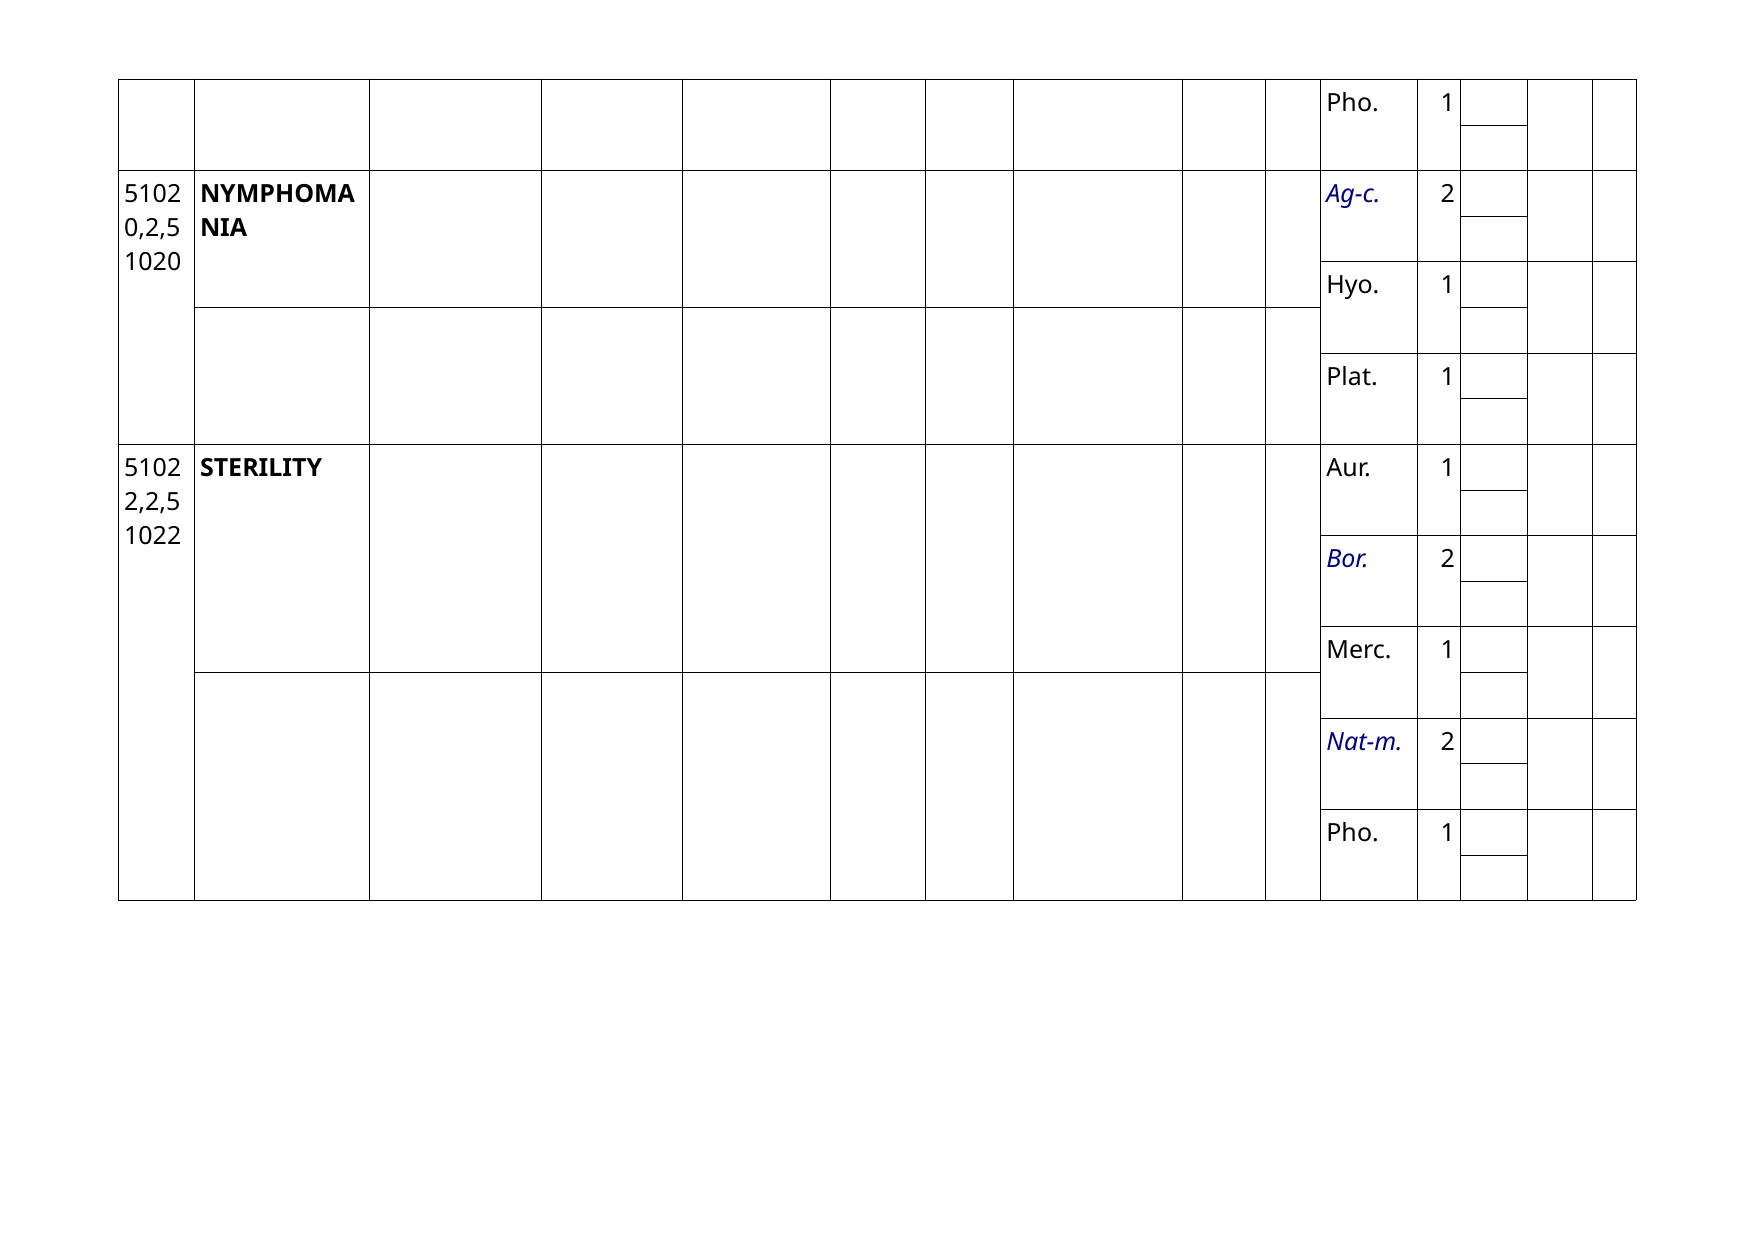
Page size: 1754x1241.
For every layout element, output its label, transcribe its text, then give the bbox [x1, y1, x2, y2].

table_cell [1461, 262, 1527, 307]
table_cell [1593, 171, 1636, 261]
table_cell [683, 445, 830, 672]
table_cell [1528, 354, 1592, 444]
table_cell [542, 80, 682, 170]
table_cell [926, 445, 1013, 672]
table_cell [195, 673, 369, 900]
table_cell Aur. [1321, 445, 1417, 535]
table_cell [1461, 491, 1527, 535]
table_cell [1014, 673, 1182, 900]
table_cell 51022,2,51022 [119, 445, 194, 900]
table_cell 1 [1418, 445, 1460, 535]
table_cell [1528, 445, 1592, 535]
table_cell [1461, 810, 1527, 854]
table_cell [683, 171, 830, 307]
table_cell [1183, 673, 1265, 900]
table_cell [1183, 308, 1265, 444]
table_cell [831, 171, 925, 307]
table_cell [1593, 262, 1636, 353]
table_cell 2 [1418, 171, 1460, 261]
table_cell [1266, 445, 1320, 672]
table_cell [1461, 719, 1527, 763]
table_cell [542, 308, 682, 444]
table_cell [1461, 126, 1527, 170]
table_cell [831, 308, 925, 444]
table_cell 51020,2,51020 [119, 171, 194, 444]
table_cell 2 [1418, 536, 1460, 626]
table_cell [1266, 308, 1320, 444]
table_cell [926, 80, 1013, 170]
table_cell [195, 80, 369, 170]
table_cell Pho. [1321, 810, 1417, 900]
table_cell [119, 80, 194, 170]
table_cell [1266, 673, 1320, 900]
table_cell 1 [1418, 354, 1460, 444]
table_cell [1593, 445, 1636, 535]
table_cell [831, 445, 925, 672]
table_cell [683, 673, 830, 900]
table_cell 1 [1418, 80, 1460, 170]
table_cell 2 [1418, 719, 1460, 809]
table_cell [1461, 627, 1527, 672]
table_cell [1528, 171, 1592, 261]
table_cell sterility [195, 445, 369, 672]
table_cell [370, 445, 541, 672]
table_cell 1 [1418, 262, 1460, 353]
table_cell [1183, 80, 1265, 170]
table_cell [1593, 80, 1636, 170]
table_cell [1461, 764, 1527, 809]
table_cell [683, 308, 830, 444]
table_cell Plat. [1321, 354, 1417, 444]
table_cell 1 [1418, 810, 1460, 900]
table_cell [542, 445, 682, 672]
table_cell [926, 171, 1013, 307]
table_cell [1593, 354, 1636, 444]
table_cell [926, 308, 1013, 444]
table_cell [1014, 445, 1182, 672]
table_cell [1461, 171, 1527, 216]
table_cell [1593, 536, 1636, 626]
table_cell nymphomania [195, 171, 369, 307]
table_cell [542, 673, 682, 900]
table_cell Ag-c. [1321, 171, 1417, 261]
table_cell [1593, 719, 1636, 809]
table_cell [926, 673, 1013, 900]
table_cell [1461, 217, 1527, 261]
table_cell [1528, 536, 1592, 626]
table_cell [1461, 308, 1527, 353]
table_cell [370, 308, 541, 444]
table_cell [1183, 171, 1265, 307]
table_cell Pho. [1321, 80, 1417, 170]
table_cell [1528, 719, 1592, 809]
table_cell Nat-m. [1321, 719, 1417, 809]
table_cell [831, 80, 925, 170]
table_cell [831, 673, 925, 900]
table_cell [1461, 354, 1527, 398]
table_cell [1461, 399, 1527, 444]
table_cell [683, 80, 830, 170]
table_cell Merc. [1321, 627, 1417, 718]
table_cell [1461, 856, 1527, 900]
table_cell [370, 673, 541, 900]
table_cell [1461, 445, 1527, 489]
table_cell [1183, 445, 1265, 672]
table_cell [1461, 673, 1527, 718]
table_cell [195, 308, 369, 444]
table_cell [1461, 536, 1527, 581]
table_cell [542, 171, 682, 307]
table_cell [1528, 810, 1592, 900]
table_cell [1528, 262, 1592, 353]
table_cell [1014, 171, 1182, 307]
table_cell [1461, 582, 1527, 626]
table_cell [1461, 80, 1527, 124]
table_cell [1014, 80, 1182, 170]
table_cell [370, 171, 541, 307]
table_cell 1 [1418, 627, 1460, 718]
table_cell [1266, 171, 1320, 307]
table_cell [1528, 80, 1592, 170]
table_cell [1014, 308, 1182, 444]
table_cell [1266, 80, 1320, 170]
table_cell Bor. [1321, 536, 1417, 626]
table_cell [1528, 627, 1592, 718]
table_cell [1593, 810, 1636, 900]
table_cell Hyo. [1321, 262, 1417, 353]
table_cell [370, 80, 541, 170]
table_cell [1593, 627, 1636, 718]
